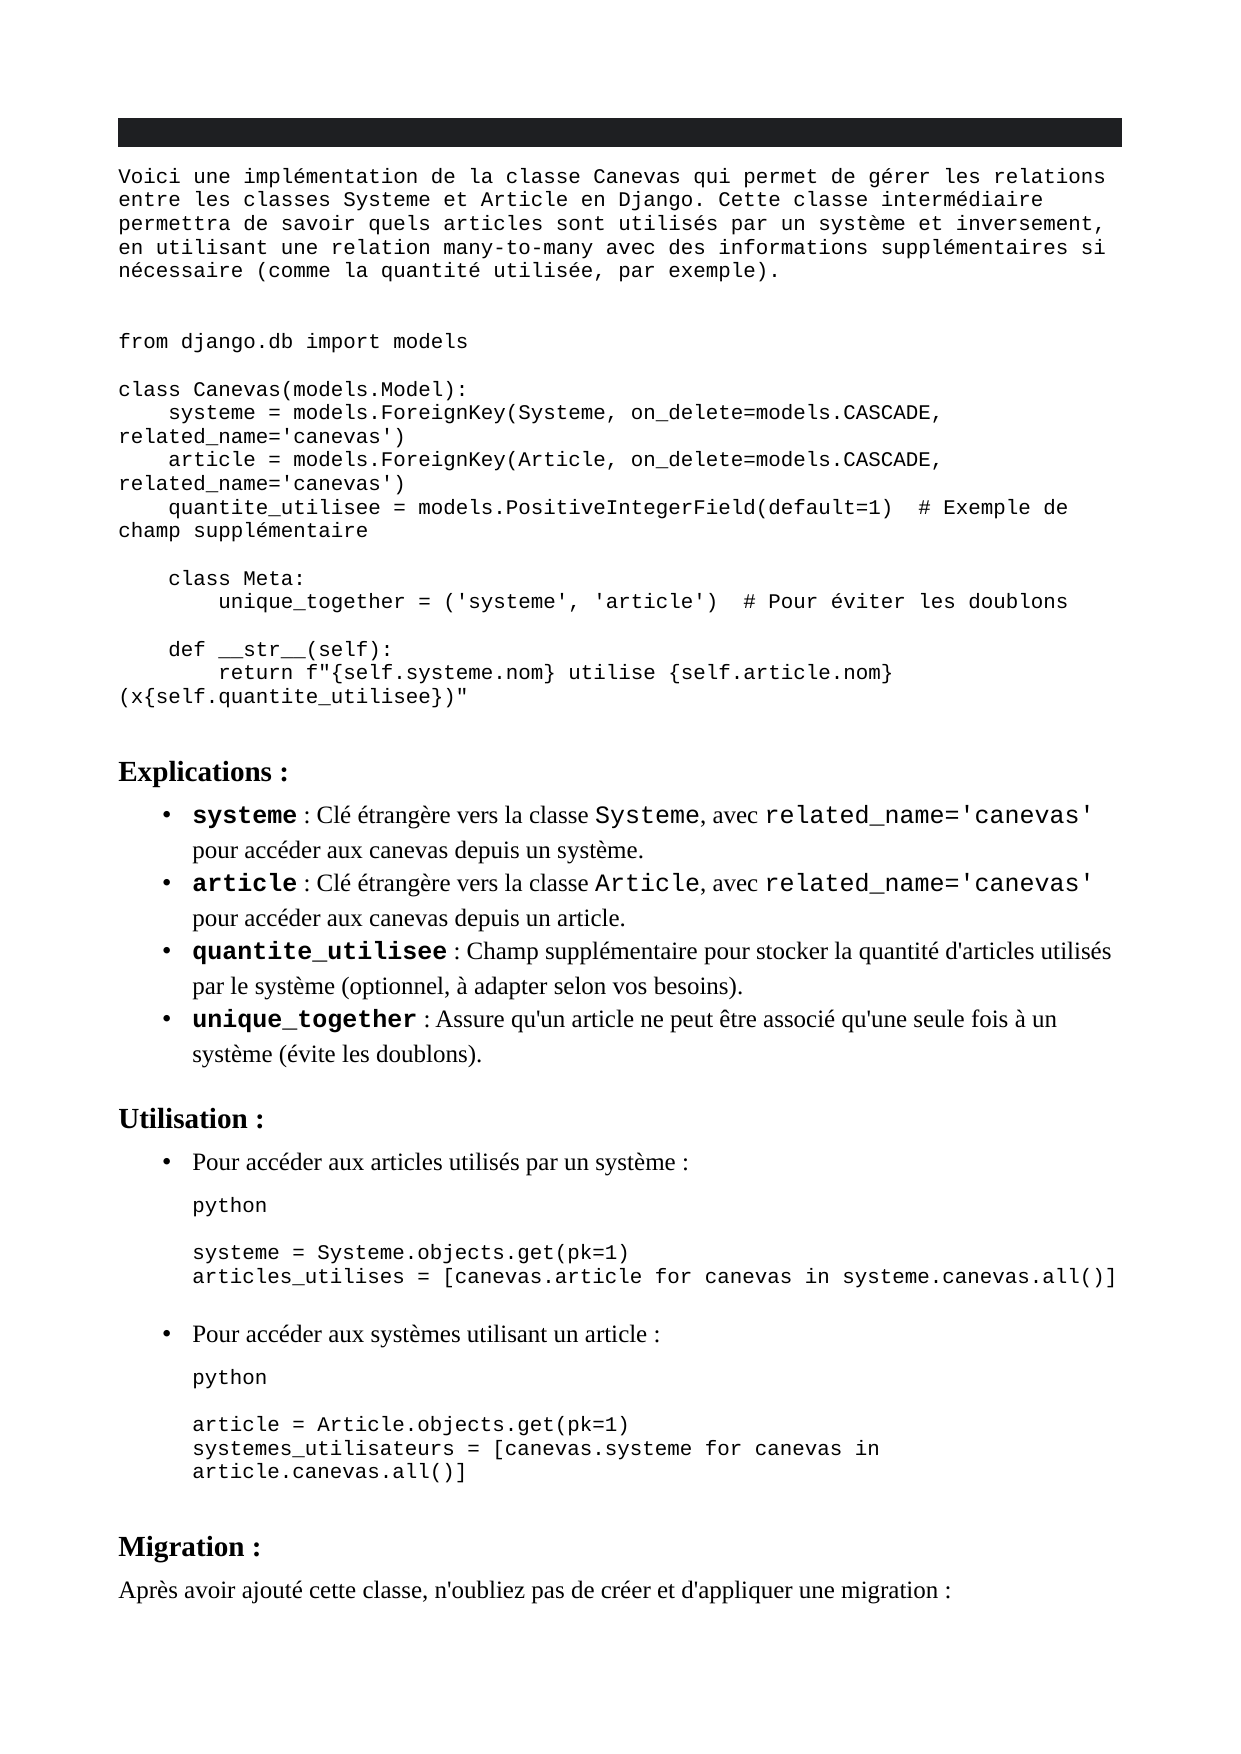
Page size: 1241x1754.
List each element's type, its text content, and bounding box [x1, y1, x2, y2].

list python [162, 1195, 1122, 1219]
text from django.db import models [118, 331, 1122, 355]
text article = models.ForeignKey(Article, on_delete=models.CASCADE, related_name='canevas') [118, 449, 1122, 497]
list article = Article.objects.get(pk=1) [162, 1414, 1122, 1438]
text class Meta: [118, 568, 1122, 591]
list systeme = Systeme.objects.get(pk=1) [162, 1242, 1122, 1266]
text def __str__(self): [118, 639, 1122, 662]
text Après avoir ajouté cette classe, n'oubliez pas de créer et d'appliquer une migration : [118, 1575, 1122, 1604]
subtitle Migration : [118, 1529, 1122, 1562]
list Pour accéder aux articles utilisés par un système : [162, 1147, 1122, 1176]
list systemes_utilisateurs = [canevas.systeme for canevas in article.canevas.all()] [162, 1438, 1122, 1485]
list articles_utilises = [canevas.article for canevas in systeme.canevas.all()] [162, 1266, 1122, 1289]
subtitle Utilisation : [118, 1101, 1122, 1135]
list systeme : Clé étrangère vers la classe Systeme, avec related_name='canevas' pour accéder aux canevas depuis un système. [162, 800, 1122, 863]
text class Canevas(models.Model): [118, 378, 1122, 402]
text Voici une implémentation de la classe Canevas qui permet de gérer les relations entre les classes Systeme et Article en Django. Cette classe intermédiaire permettra de savoir quels articles sont utilisés par un système et inversement, en utilisant une relation many-to-many avec des informations supplémentaires si nécessaire (comme la quantité utilisée, par exemple). [118, 166, 1122, 284]
text quantite_utilisee = models.PositiveIntegerField(default=1) # Exemple de champ supplémentaire [118, 497, 1122, 544]
text unique_together = ('systeme', 'article') # Pour éviter les doublons [118, 591, 1122, 615]
text return f"{self.systeme.nom} utilise {self.article.nom} (x{self.quantite_utilisee})" [118, 662, 1122, 709]
list Pour accéder aux systèmes utilisant un article : [162, 1319, 1122, 1348]
list python [162, 1367, 1122, 1390]
list article : Clé étrangère vers la classe Article, avec related_name='canevas' pour accéder aux canevas depuis un article. [162, 868, 1122, 932]
list unique_together : Assure qu'un article ne peut être associé qu'une seule fois à un système (évite les doublons). [162, 1004, 1122, 1068]
subtitle Explications : [118, 754, 1122, 787]
list quantite_utilisee : Champ supplémentaire pour stocker la quantité d'articles utilisés par le système (optionnel, à adapter selon vos besoins). [162, 936, 1122, 1000]
text systeme = models.ForeignKey(Systeme, on_delete=models.CASCADE, related_name='canevas') [118, 402, 1122, 449]
